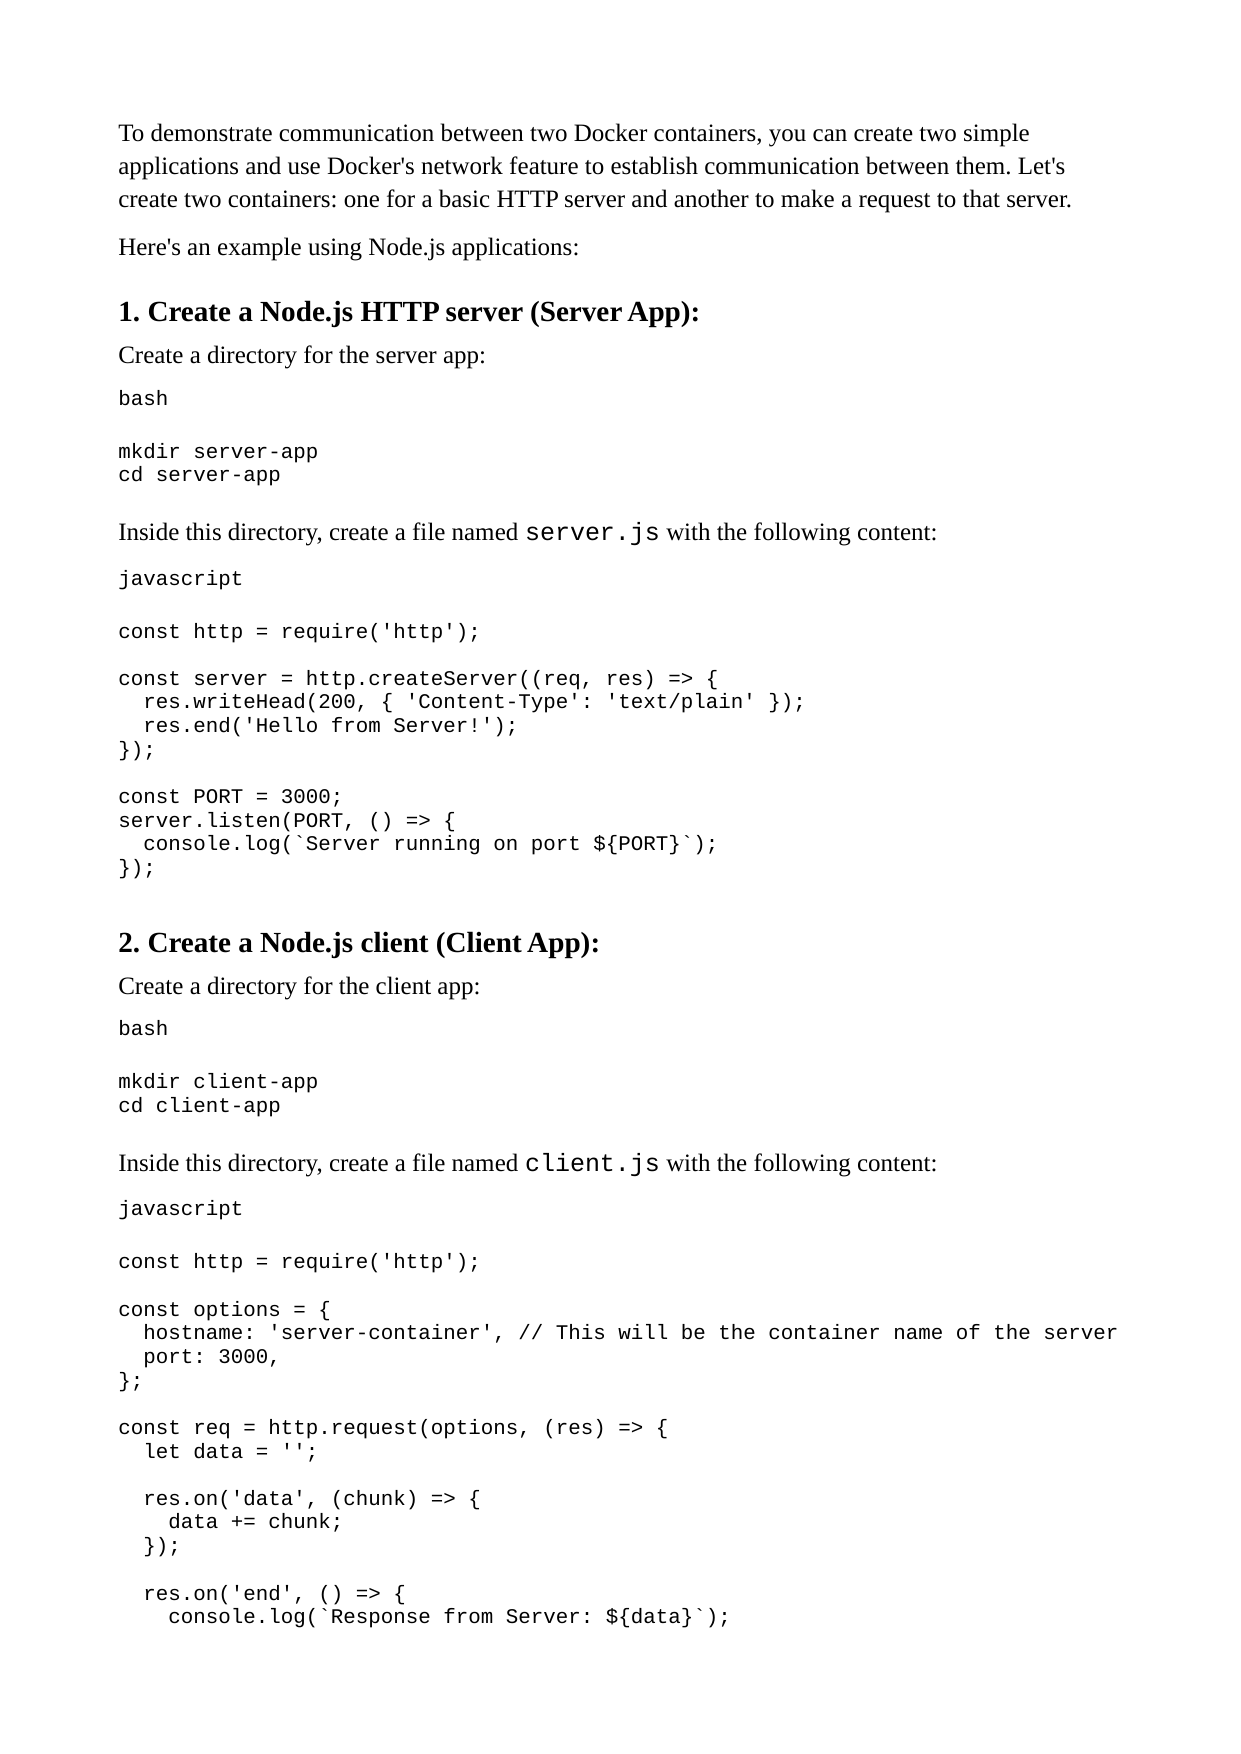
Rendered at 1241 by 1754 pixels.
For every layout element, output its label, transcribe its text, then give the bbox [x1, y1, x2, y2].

text hostname: 'server-container', // This will be the container name of the server [118, 1322, 1122, 1346]
text }; [118, 1370, 1122, 1393]
text mkdir client-app [118, 1072, 1122, 1095]
text res.end('Hello from Server!'); [118, 715, 1122, 739]
text bash [118, 1018, 1122, 1042]
text console.log(`Response from Server: ${data}`); [118, 1606, 1122, 1630]
text To demonstrate communication between two Docker containers, you can create two simple applications and use Docker's network feature to establish communication between them. Let's create two containers: one for a basic HTTP server and another to make a request to that server. [118, 118, 1122, 213]
text port: 3000, [118, 1346, 1122, 1370]
subtitle 2. Create a Node.js client (Client App): [118, 925, 1122, 958]
text Inside this directory, create a file named server.js with the following content: [118, 517, 1122, 548]
text let data = ''; [118, 1441, 1122, 1464]
text res.writeHead(200, { 'Content-Type': 'text/plain' }); [118, 692, 1122, 715]
text const req = http.request(options, (res) => { [118, 1417, 1122, 1441]
text }); [118, 1535, 1122, 1559]
text const http = require('http'); [118, 621, 1122, 644]
text }); [118, 739, 1122, 762]
text res.on('data', (chunk) => { [118, 1488, 1122, 1512]
text server.listen(PORT, () => { [118, 810, 1122, 833]
text res.on('end', () => { [118, 1582, 1122, 1606]
text console.log(`Server running on port ${PORT}`); [118, 833, 1122, 857]
text Create a directory for the server app: [118, 340, 1122, 369]
text cd client-app [118, 1095, 1122, 1119]
text cd server-app [118, 464, 1122, 488]
text const PORT = 3000; [118, 786, 1122, 810]
text javascript [118, 1198, 1122, 1222]
text bash [118, 388, 1122, 411]
text Inside this directory, create a file named client.js with the following content: [118, 1148, 1122, 1179]
text Create a directory for the client app: [118, 971, 1122, 999]
text const server = http.createServer((req, res) => { [118, 668, 1122, 692]
text data += chunk; [118, 1512, 1122, 1535]
text const options = { [118, 1299, 1122, 1322]
text }); [118, 857, 1122, 881]
subtitle 1. Create a Node.js HTTP server (Server App): [118, 294, 1122, 327]
text mkdir server-app [118, 441, 1122, 464]
text Here's an example using Node.js applications: [118, 232, 1122, 261]
text const http = require('http'); [118, 1251, 1122, 1275]
text javascript [118, 567, 1122, 591]
